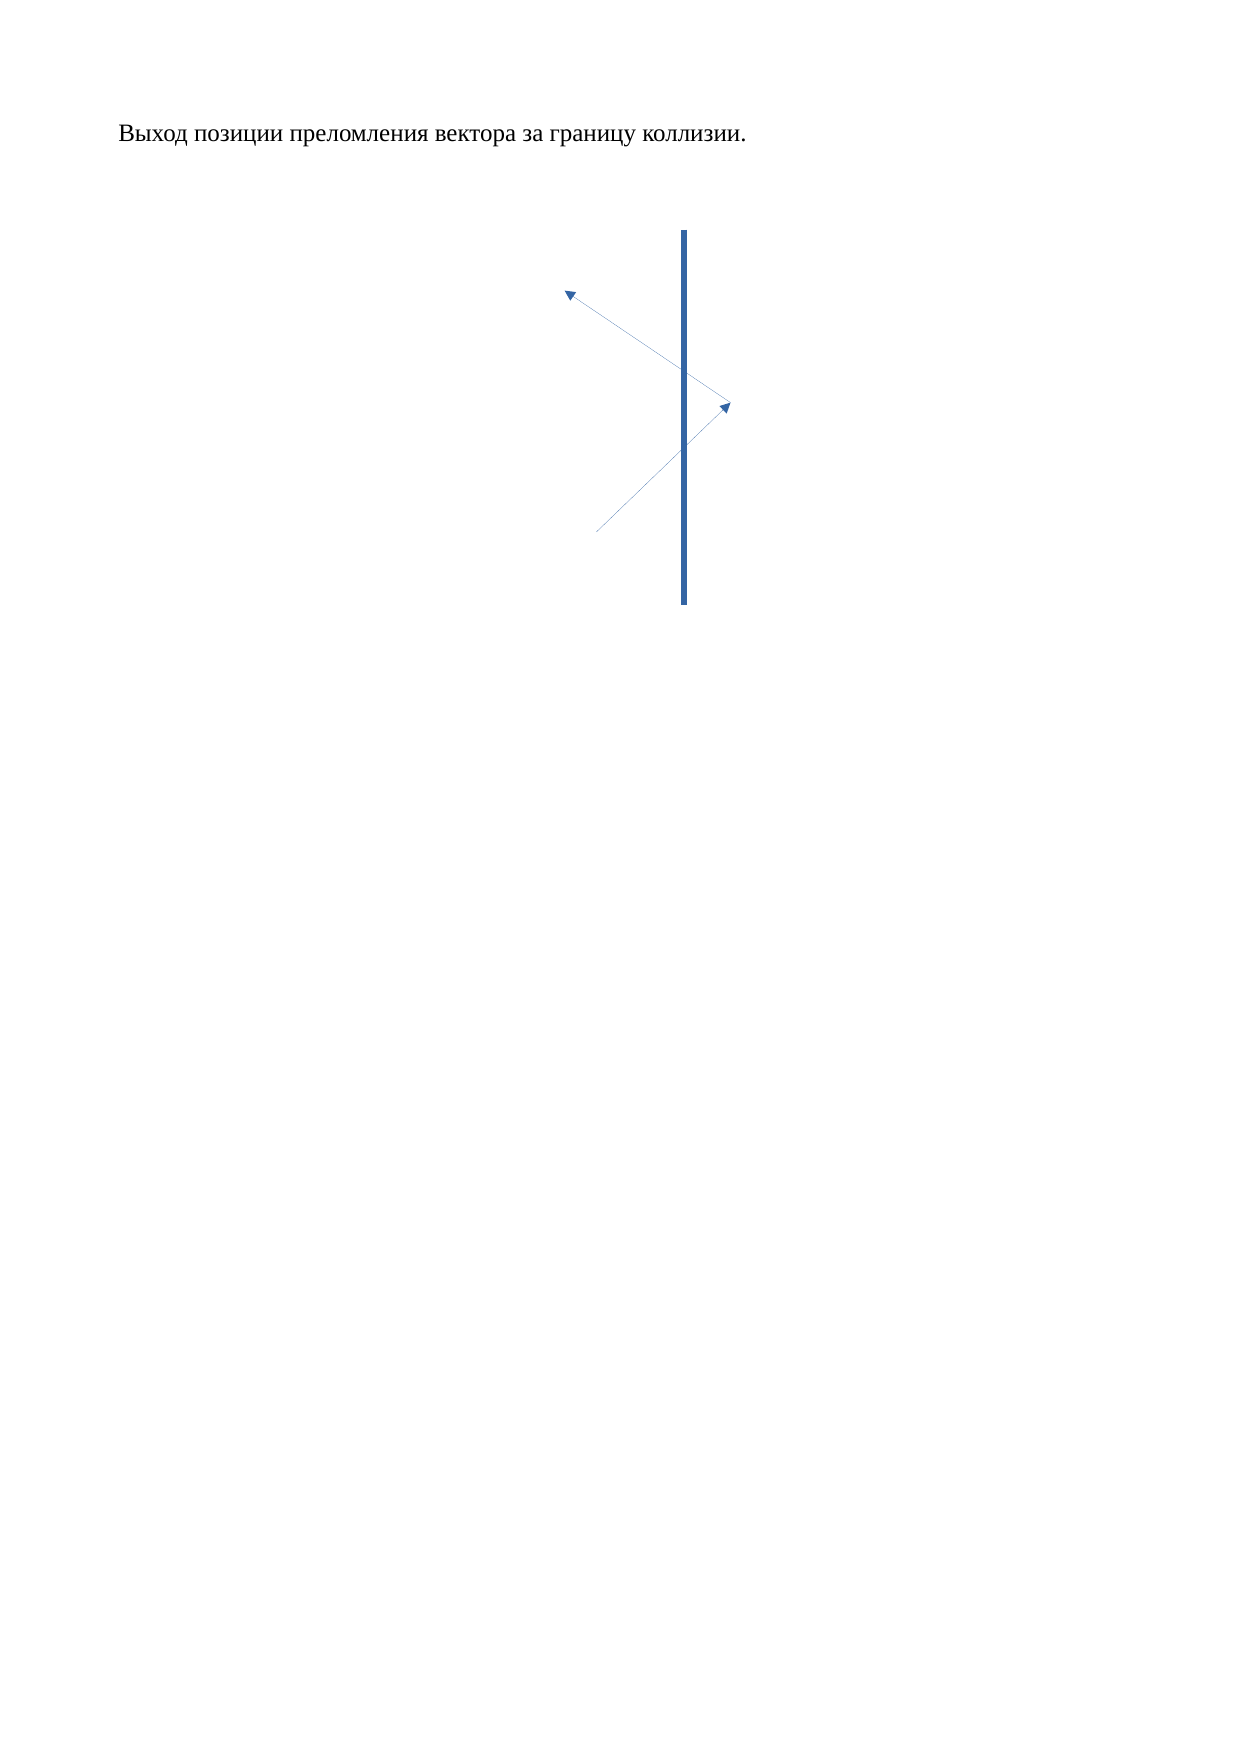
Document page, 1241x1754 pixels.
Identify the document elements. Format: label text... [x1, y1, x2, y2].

text Выход позиции преломления вектора за границу коллизии. [118, 118, 1122, 147]
